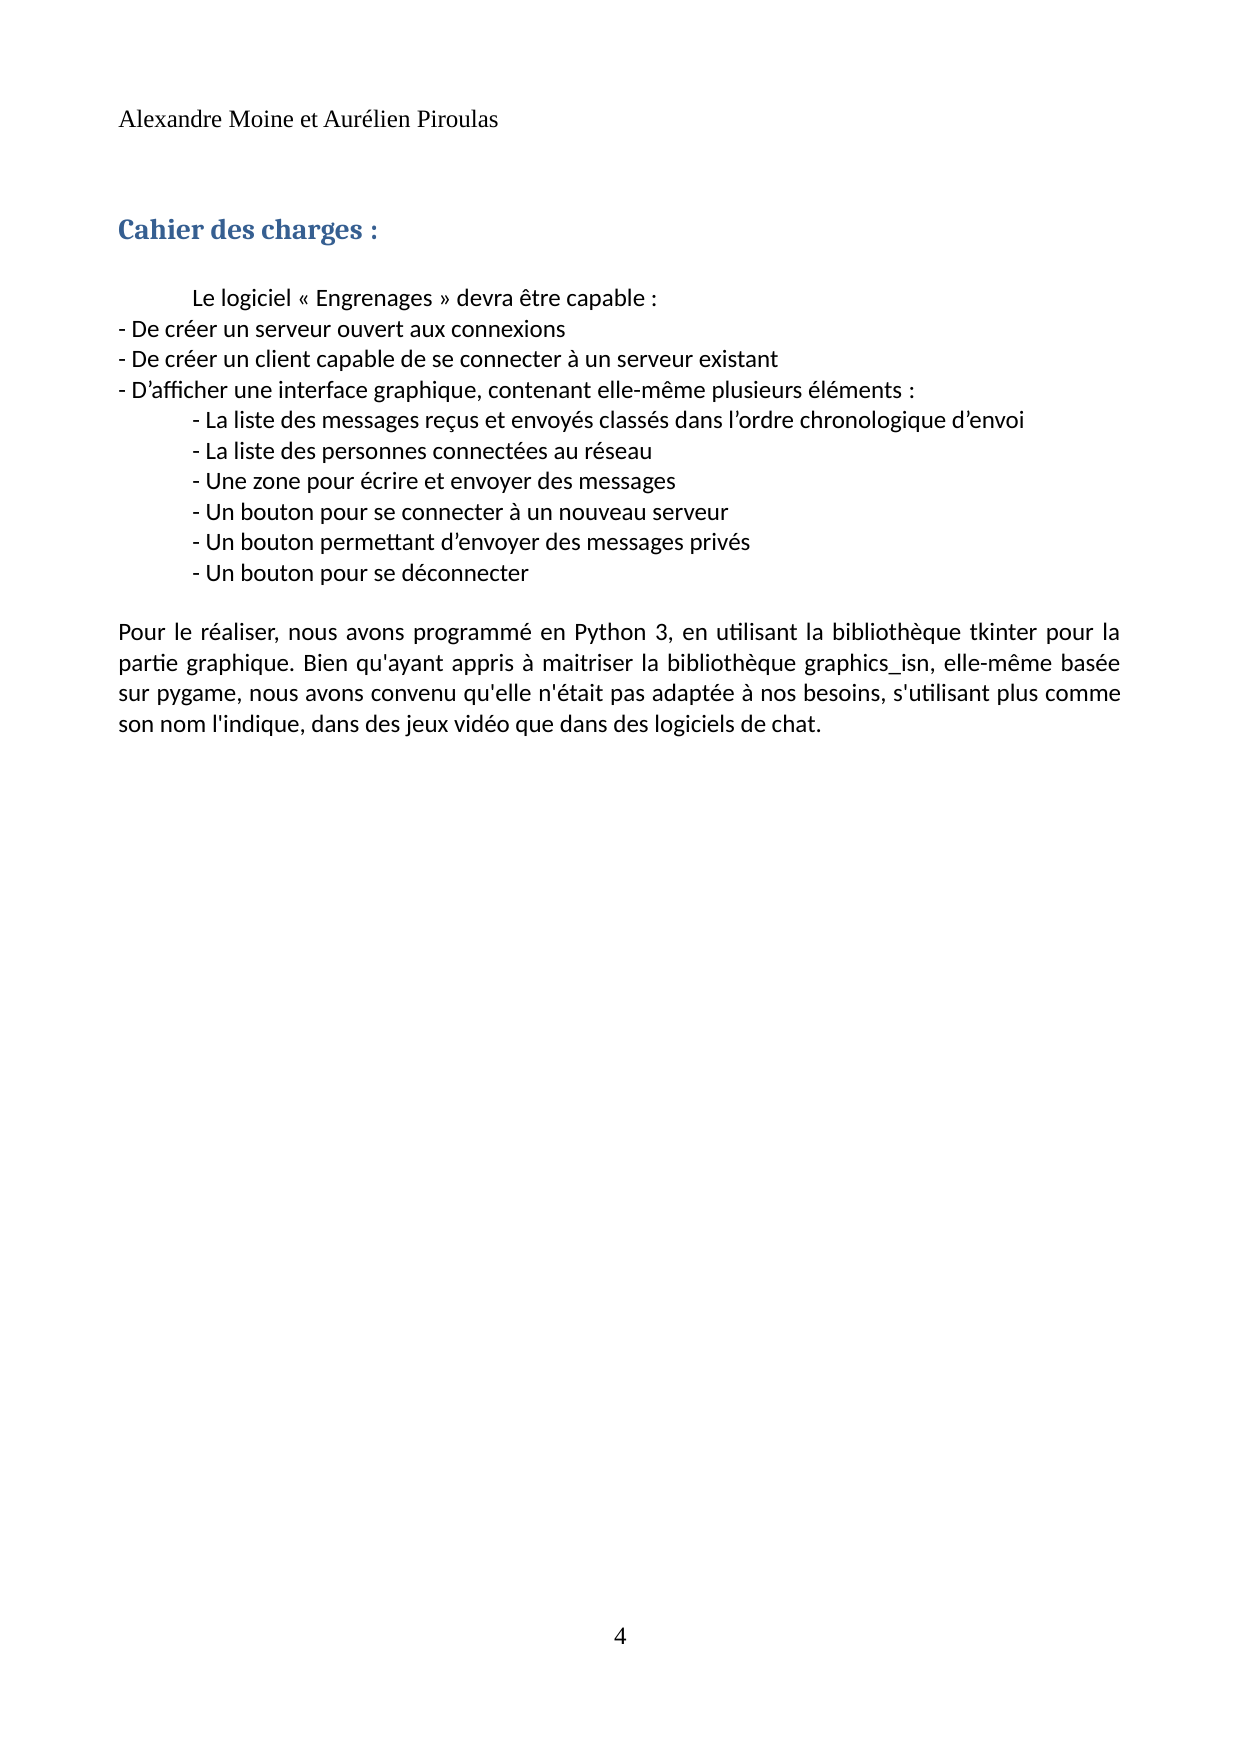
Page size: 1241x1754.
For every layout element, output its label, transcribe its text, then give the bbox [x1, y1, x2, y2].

text - La liste des personnes connectées au réseau [118, 435, 1122, 465]
subtitle Cahier des charges : [118, 213, 1122, 247]
text - De créer un client capable de se connecter à un serveur existant [118, 343, 1122, 374]
text - Un bouton pour se connecter à un nouveau serveur [118, 496, 1122, 526]
text Pour le réaliser, nous avons programmé en Python 3, en utilisant la bibliothèque tkinter pour la partie graphique. Bien qu'ayant appris à maitriser la bibliothèque graphics_isn, elle-même basée sur pygame, nous avons convenu qu'elle n'était pas adaptée à nos besoins, s'utilisant plus comme son nom l'indique, dans des jeux vidéo que dans des logiciels de chat. [118, 616, 1122, 738]
text - De créer un serveur ouvert aux connexions [118, 313, 1122, 343]
text - Une zone pour écrire et envoyer des messages [118, 465, 1122, 496]
text - Un bouton permettant d’envoyer des messages privés [118, 526, 1122, 557]
text - D’afficher une interface graphique, contenant elle-même plusieurs éléments : [118, 374, 1122, 404]
text Le logiciel « Engrenages » devra être capable : [118, 282, 1122, 313]
text - La liste des messages reçus et envoyés classés dans l’ordre chronologique d’envoi [118, 404, 1122, 435]
text - Un bouton pour se déconnecter [118, 557, 1122, 587]
